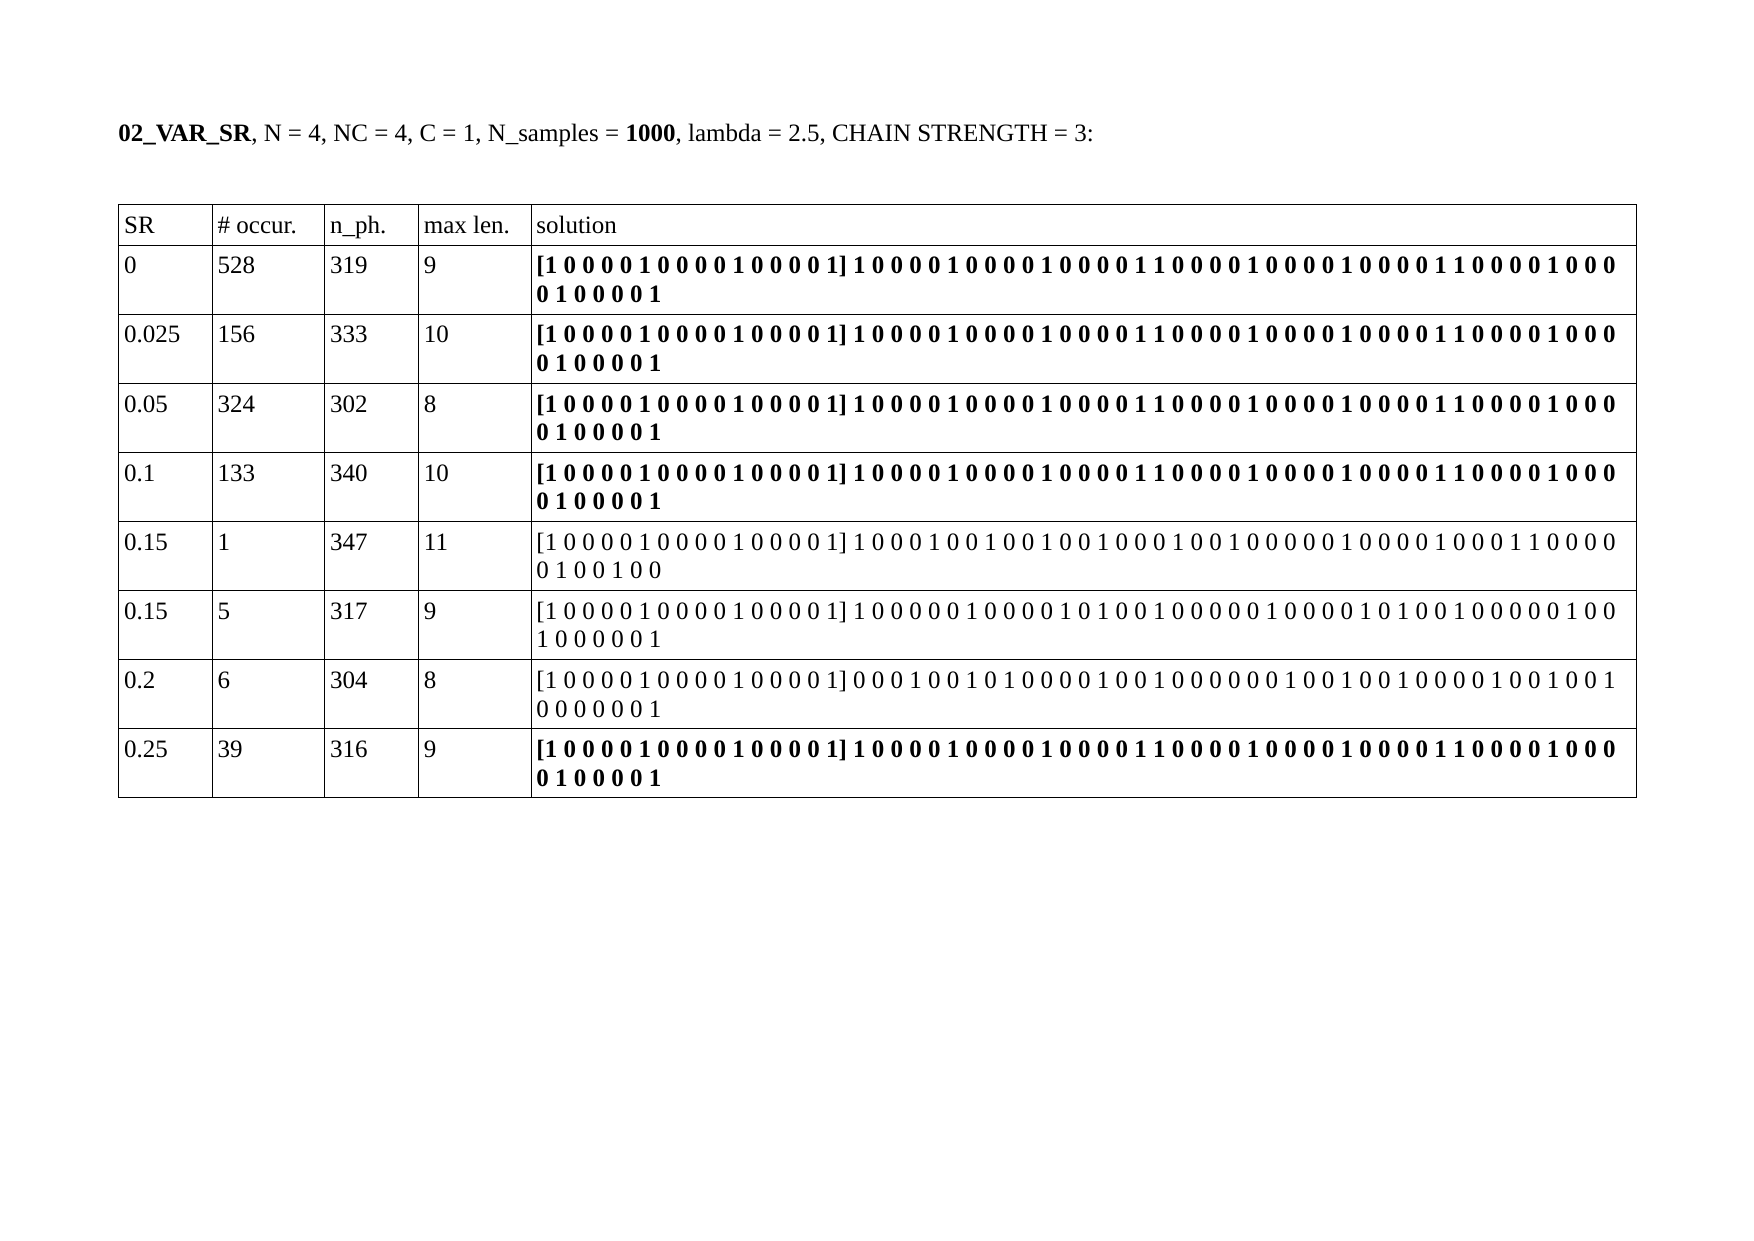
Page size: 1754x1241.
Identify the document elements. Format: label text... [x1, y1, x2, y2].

table_cell 10 [419, 453, 531, 521]
table_cell 11 [419, 522, 531, 590]
table_cell 324 [213, 384, 324, 452]
table_cell [1 0 0 0 0 1 0 0 0 0 1 0 0 0 0 1] 1 0 0 0 0 1 0 0 0 0 1 0 0 0 0 1 1 0 0 0 0 1 0 0 0 0 1 0 0 0 0 1 1 0 0 0 0 1 0 0 0 0 1 0 0 0 0 1 [532, 453, 1636, 521]
table_cell 0.05 [119, 384, 212, 452]
table_cell 316 [325, 729, 418, 797]
table_header solution [532, 205, 1636, 245]
table_cell 9 [419, 729, 531, 797]
table_cell 39 [213, 729, 324, 797]
table_cell 9 [419, 591, 531, 659]
table_cell 0 [119, 246, 212, 314]
table_cell 8 [419, 384, 531, 452]
table_cell 133 [213, 453, 324, 521]
table_cell 0.1 [119, 453, 212, 521]
table_cell 0.2 [119, 660, 212, 728]
table_cell 0.15 [119, 522, 212, 590]
table_header # occur. [213, 205, 324, 245]
table_cell 8 [419, 660, 531, 728]
table_header SR [119, 205, 212, 245]
table_cell [1 0 0 0 0 1 0 0 0 0 1 0 0 0 0 1] 1 0 0 0 0 1 0 0 0 0 1 0 0 0 0 1 1 0 0 0 0 1 0 0 0 0 1 0 0 0 0 1 1 0 0 0 0 1 0 0 0 0 1 0 0 0 0 1 [532, 246, 1636, 314]
table_cell 347 [325, 522, 418, 590]
table_cell 0.25 [119, 729, 212, 797]
table_cell [1 0 0 0 0 1 0 0 0 0 1 0 0 0 0 1] 0 0 0 1 0 0 1 0 1 0 0 0 0 1 0 0 1 0 0 0 0 0 0 1 0 0 1 0 0 1 0 0 0 0 1 0 0 1 0 0 1 0 0 0 0 0 0 1 [532, 660, 1636, 728]
table_cell 340 [325, 453, 418, 521]
table_cell 1 [213, 522, 324, 590]
table_cell 317 [325, 591, 418, 659]
table_cell 304 [325, 660, 418, 728]
table_cell [1 0 0 0 0 1 0 0 0 0 1 0 0 0 0 1] 1 0 0 0 1 0 0 1 0 0 1 0 0 1 0 0 0 1 0 0 1 0 0 0 0 0 1 0 0 0 0 1 0 0 0 1 1 0 0 0 0 0 1 0 0 1 0 0 [532, 522, 1636, 590]
table_cell 302 [325, 384, 418, 452]
table_cell 0.15 [119, 591, 212, 659]
table_cell 528 [213, 246, 324, 314]
table_cell 5 [213, 591, 324, 659]
table_cell 9 [419, 246, 531, 314]
table_cell 156 [213, 315, 324, 383]
table_cell [1 0 0 0 0 1 0 0 0 0 1 0 0 0 0 1] 1 0 0 0 0 1 0 0 0 0 1 0 0 0 0 1 1 0 0 0 0 1 0 0 0 0 1 0 0 0 0 1 1 0 0 0 0 1 0 0 0 0 1 0 0 0 0 1 [532, 729, 1636, 797]
table_header n_ph. [325, 205, 418, 245]
table_cell [1 0 0 0 0 1 0 0 0 0 1 0 0 0 0 1] 1 0 0 0 0 1 0 0 0 0 1 0 0 0 0 1 1 0 0 0 0 1 0 0 0 0 1 0 0 0 0 1 1 0 0 0 0 1 0 0 0 0 1 0 0 0 0 1 [532, 384, 1636, 452]
table_cell 6 [213, 660, 324, 728]
table_cell 10 [419, 315, 531, 383]
table_header max len. [419, 205, 531, 245]
table_cell 0.025 [119, 315, 212, 383]
text 02_VAR_SR, N = 4, NC = 4, C = 1, N_samples = 1000, lambda = 2.5, CHAIN STRENGTH = 3: [118, 118, 1636, 147]
table_cell [1 0 0 0 0 1 0 0 0 0 1 0 0 0 0 1] 1 0 0 0 0 1 0 0 0 0 1 0 0 0 0 1 1 0 0 0 0 1 0 0 0 0 1 0 0 0 0 1 1 0 0 0 0 1 0 0 0 0 1 0 0 0 0 1 [532, 315, 1636, 383]
table_cell [1 0 0 0 0 1 0 0 0 0 1 0 0 0 0 1] 1 0 0 0 0 0 1 0 0 0 0 1 0 1 0 0 1 0 0 0 0 0 1 0 0 0 0 1 0 1 0 0 1 0 0 0 0 0 1 0 0 1 0 0 0 0 0 1 [532, 591, 1636, 659]
table_cell 333 [325, 315, 418, 383]
table_cell 319 [325, 246, 418, 314]
